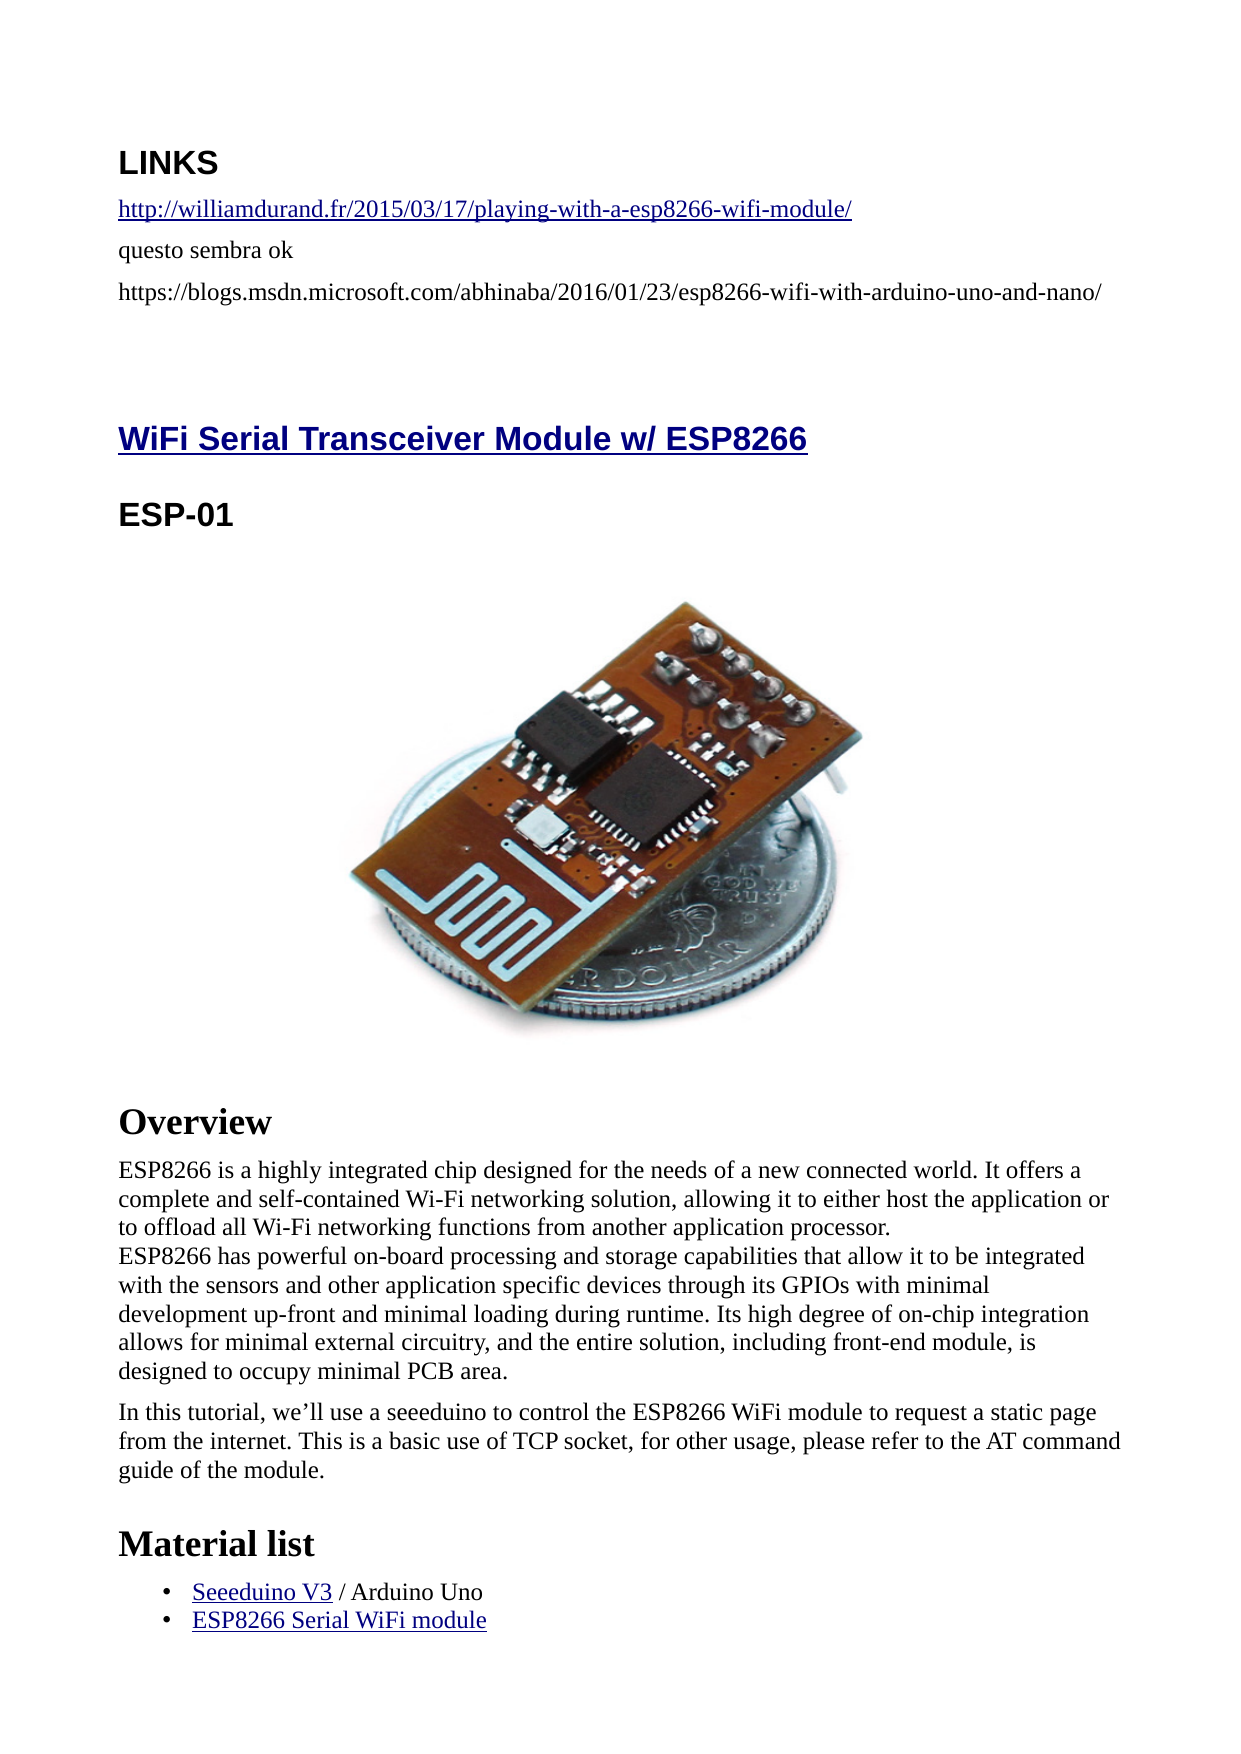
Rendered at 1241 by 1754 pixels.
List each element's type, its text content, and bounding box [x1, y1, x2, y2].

subtitle Overview [118, 571, 1122, 1142]
picture [186, 546, 1054, 1100]
text http://williamdurand.fr/2015/03/17/playing-with-a-esp8266-wifi-module/ [118, 194, 1122, 223]
subtitle LINKS [118, 143, 1122, 182]
text In this tutorial, we’ll use a seeeduino to control the ESP8266 WiFi module to request a static page from the internet. This is a basic use of TCP socket, for other usage, please refer to the AT command guide of the module. [118, 1397, 1122, 1484]
text ESP8266 is a highly integrated chip designed for the needs of a new connected world. It offers a complete and self-contained Wi-Fi networking solution, allowing it to either host the application or to offload all Wi-Fi networking functions from another application processor. [118, 1155, 1122, 1241]
subtitle ESP-01 [118, 495, 1122, 534]
subtitle WiFi Serial Transceiver Module w/ ESP8266 [118, 419, 1122, 458]
text questo sembra ok [118, 236, 1122, 264]
text ESP8266 has powerful on-board processing and storage capabilities that allow it to be integrated with the sensors and other application specific devices through its GPIOs with minimal development up-front and minimal loading during runtime. Its high degree of on-chip integration allows for minimal external circuitry, and the entire solution, including front-end module, is designed to occupy minimal PCB area. [118, 1241, 1122, 1385]
text https://blogs.msdn.microsoft.com/abhinaba/2016/01/23/esp8266-wifi-with-arduino-uno-and-nano/ [118, 277, 1122, 306]
list ESP8266 Serial WiFi module [162, 1606, 1122, 1634]
subtitle Material list [118, 1521, 1122, 1564]
list Seeeduino V3 / Arduino Uno [162, 1577, 1122, 1606]
